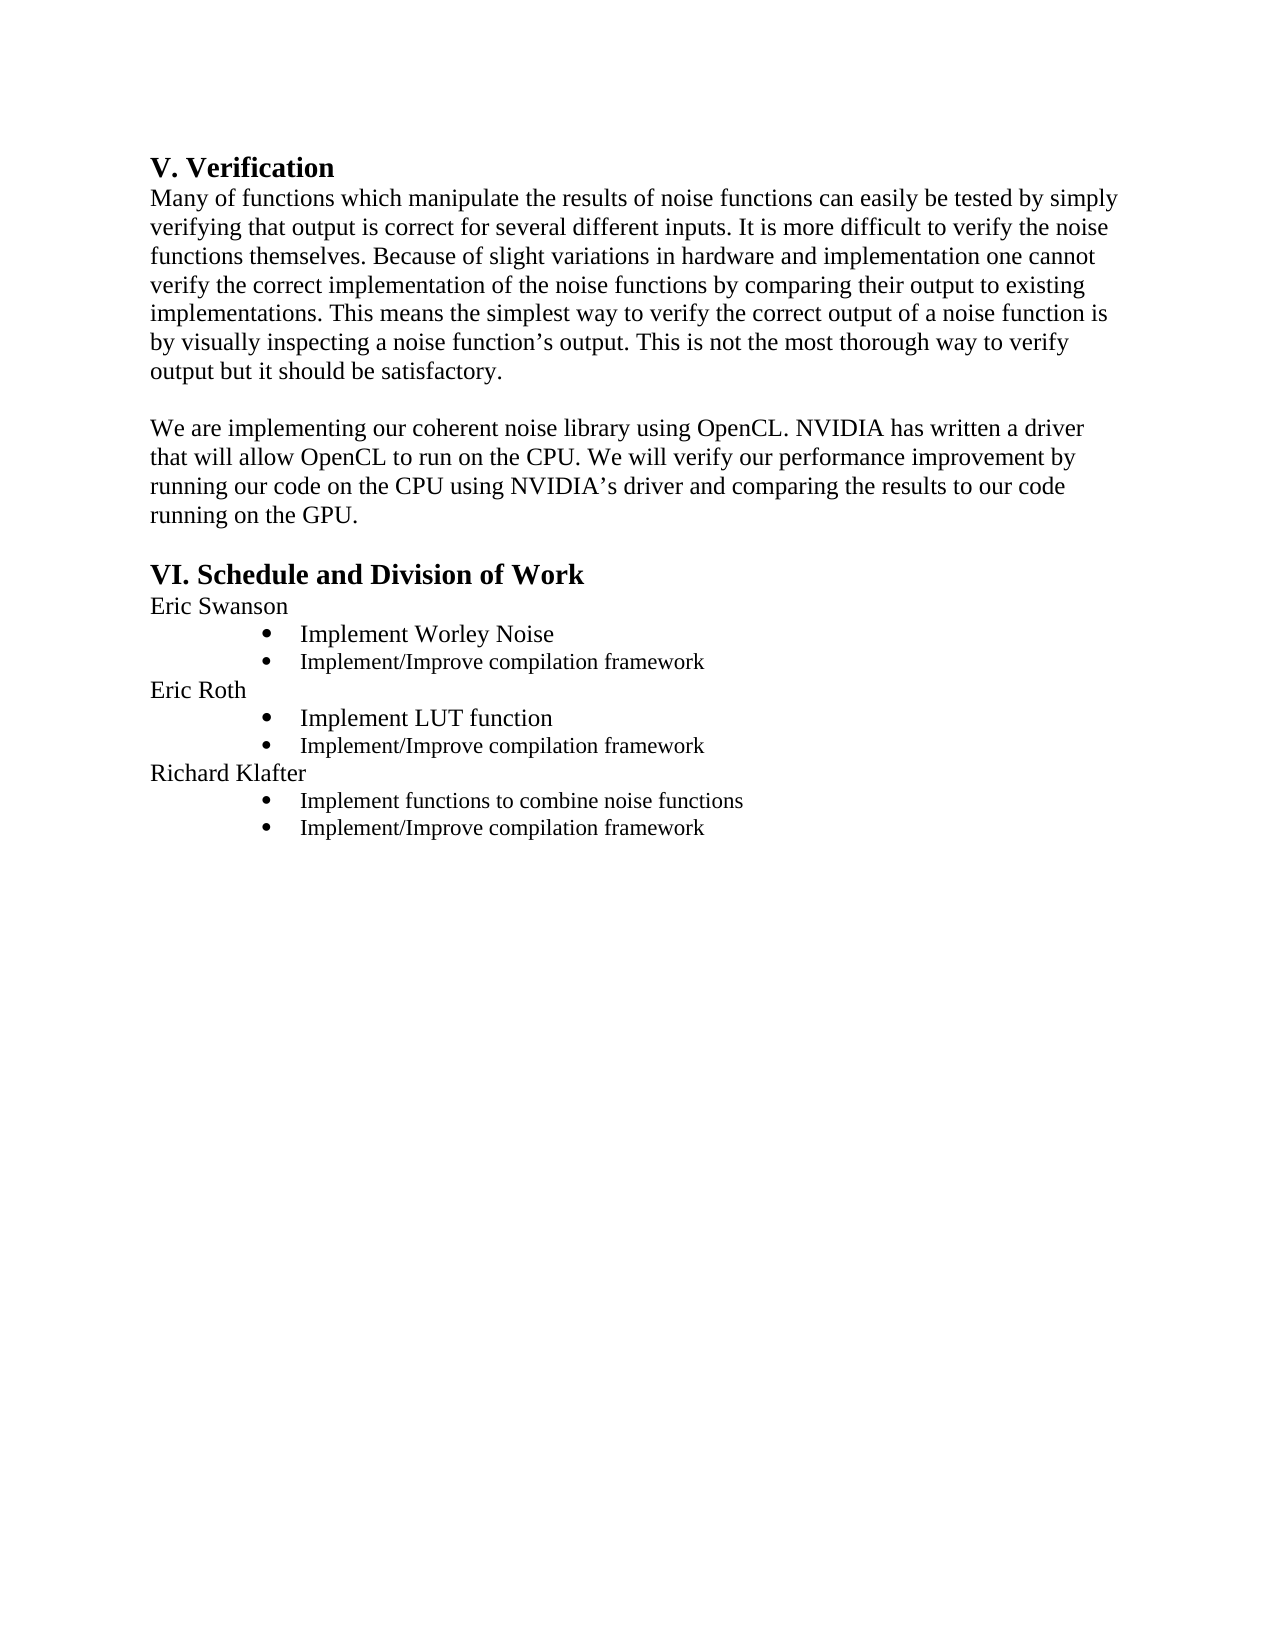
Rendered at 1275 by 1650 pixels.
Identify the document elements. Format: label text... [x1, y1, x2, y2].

text V. Verification [150, 150, 1125, 183]
list Implement/Improve compilation framework [262, 814, 1125, 840]
list Implement/Improve compilation framework [262, 648, 1125, 675]
text Many of functions which manipulate the results of noise functions can easily be tested by simply verifying that output is correct for several different inputs. It is more difficult to verify the noise functions themselves. Because of slight variations in hardware and implementation one cannot verify the correct implementation of the noise functions by comparing their output to existing implementations. This means the simplest way to verify the correct output of a noise function is by visually inspecting a noise function’s output. This is not the most thorough way to verify output but it should be satisfactory. [150, 183, 1125, 385]
text VI. Schedule and Division of Work [150, 557, 1125, 591]
text Eric Swanson [150, 591, 1125, 619]
text Richard Klafter [150, 758, 1125, 787]
list Implement functions to combine noise functions [262, 787, 1125, 814]
text We are implementing our coherent noise library using OpenCL. NVIDIA has written a driver that will allow OpenCL to run on the CPU. We will verify our performance improvement by running our code on the CPU using NVIDIA’s driver and comparing the results to our code running on the GPU. [150, 413, 1125, 528]
list Implement LUT function [262, 703, 1125, 732]
text Eric Roth [150, 675, 1125, 703]
list Implement Worley Noise [262, 619, 1125, 648]
list Implement/Improve compilation framework [262, 732, 1125, 758]
